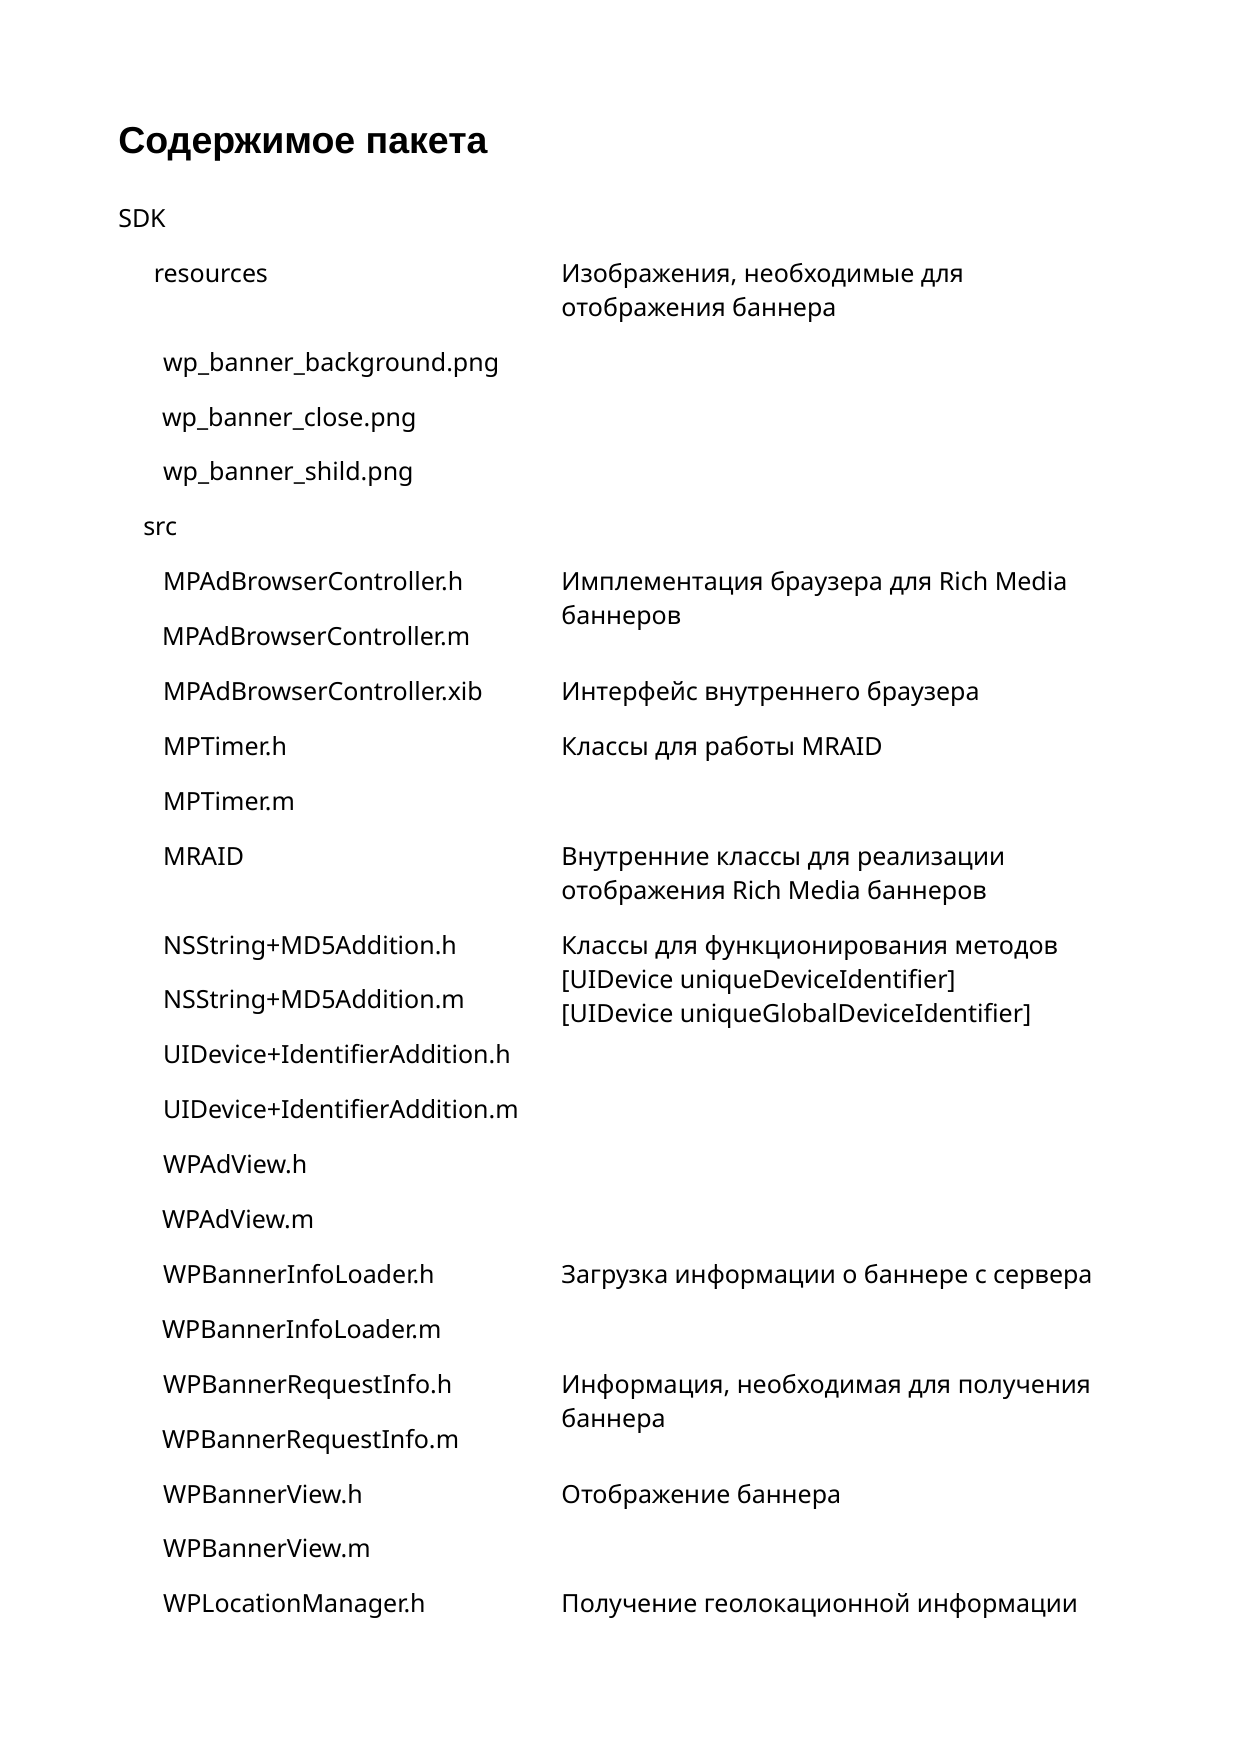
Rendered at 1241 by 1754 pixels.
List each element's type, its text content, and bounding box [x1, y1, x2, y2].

table_cell [118, 334, 143, 389]
table_header SDK [118, 190, 551, 245]
table_cell [143, 1082, 152, 1136]
table_cell [118, 1191, 143, 1246]
table_cell WPBannerInfoLoader.m [153, 1301, 551, 1356]
table_cell WPLocationManager.h [153, 1576, 551, 1631]
table_cell [118, 1082, 143, 1136]
table_cell [143, 1136, 152, 1191]
table_cell [143, 1411, 152, 1466]
table_cell [118, 773, 143, 828]
table_cell wp_banner_background.png [153, 334, 551, 389]
table_cell MPTimer.m [153, 773, 551, 828]
table_cell [143, 389, 152, 444]
table_cell [143, 773, 152, 828]
table_cell [143, 444, 152, 498]
table_cell WPBannerRequestInfo.m [153, 1411, 551, 1466]
table_cell [143, 1191, 152, 1246]
table_cell [118, 1246, 143, 1301]
table_cell UIDevice+IdentifierAddition.m [153, 1082, 551, 1136]
table_cell WPBannerView.m [153, 1521, 551, 1576]
table_cell [551, 1136, 1121, 1246]
table_cell Имплементация браузера для Rich Media баннеров [551, 554, 1121, 663]
table_cell [118, 972, 143, 1027]
table_cell Классы для работы MRAID [551, 718, 1121, 828]
table_cell [143, 1466, 152, 1521]
table_cell NSString+MD5Addition.h [153, 917, 551, 972]
table_cell MRAID [153, 828, 551, 917]
table_cell MPAdBrowserController.xib [153, 663, 551, 718]
table_header [551, 190, 1121, 245]
table_cell [143, 917, 152, 972]
table_cell [143, 1576, 152, 1631]
table_cell WPAdView.h [153, 1136, 551, 1191]
table_cell resources [143, 245, 551, 334]
table_cell NSString+MD5Addition.m [153, 972, 551, 1027]
table_cell [118, 1411, 143, 1466]
table_cell Отображение баннера [551, 1466, 1121, 1576]
table_cell [551, 444, 1121, 498]
table_cell [118, 1521, 143, 1576]
table_cell [551, 334, 1121, 389]
table_cell UIDevice+IdentifierAddition.h [153, 1027, 551, 1082]
table_cell MPAdBrowserController.m [153, 608, 551, 663]
table_cell [143, 608, 152, 663]
table_cell [551, 499, 1121, 553]
table_cell [118, 608, 143, 663]
table_cell WPBannerView.h [153, 1466, 551, 1521]
table_cell WPBannerInfoLoader.h [153, 1246, 551, 1301]
table_cell [143, 554, 152, 608]
table_cell MPTimer.h [153, 718, 551, 773]
table_cell [143, 1301, 152, 1356]
table_cell [118, 718, 143, 773]
table_cell [118, 444, 143, 498]
table_cell [143, 1246, 152, 1301]
subtitle Содержимое пакета [118, 118, 1122, 161]
table_cell [118, 554, 143, 608]
table_cell WPAdView.m [153, 1191, 551, 1246]
table_cell Информация, необходимая для получения баннера [551, 1356, 1121, 1466]
table_cell [118, 1027, 143, 1082]
table_cell Интерфейс внутреннего браузера [551, 663, 1121, 718]
table_cell [143, 663, 152, 718]
table_cell [118, 917, 143, 972]
table_cell [118, 663, 143, 718]
table_cell src [143, 499, 551, 553]
table_cell [551, 389, 1121, 444]
table_cell [143, 972, 152, 1027]
table_cell wp_banner_shild.png [153, 444, 551, 498]
table_cell [143, 1356, 152, 1411]
table_cell [118, 1356, 143, 1411]
table_cell [118, 828, 143, 917]
table_cell [118, 1136, 143, 1191]
table_cell [143, 828, 152, 917]
table_cell [118, 1301, 143, 1356]
table_cell WPBannerRequestInfo.h [153, 1356, 551, 1411]
table_cell [143, 334, 152, 389]
table_cell [143, 1521, 152, 1576]
table_cell [118, 245, 143, 334]
table_cell Загрузка информации о баннере с сервера [551, 1246, 1121, 1356]
table_cell [118, 389, 143, 444]
table_cell wp_banner_close.png [153, 389, 551, 444]
table_cell MPAdBrowserController.h [153, 554, 551, 608]
table_cell [118, 499, 143, 553]
table_cell [143, 718, 152, 773]
table_cell Изображения, необходимые для отображения баннера [551, 245, 1121, 334]
table_cell [118, 1466, 143, 1521]
table_cell [118, 1576, 143, 1631]
table_cell Классы для функционирования методов [UIDevice uniqueDeviceIdentifier] [UIDevice uniqueGlobalDeviceIdentifier] [551, 917, 1121, 1136]
table_cell [143, 1027, 152, 1082]
table_cell Внутренние классы для реализации отображения Rich Media баннеров [551, 828, 1121, 917]
table_cell Получение геолокационной информации [551, 1576, 1121, 1631]
